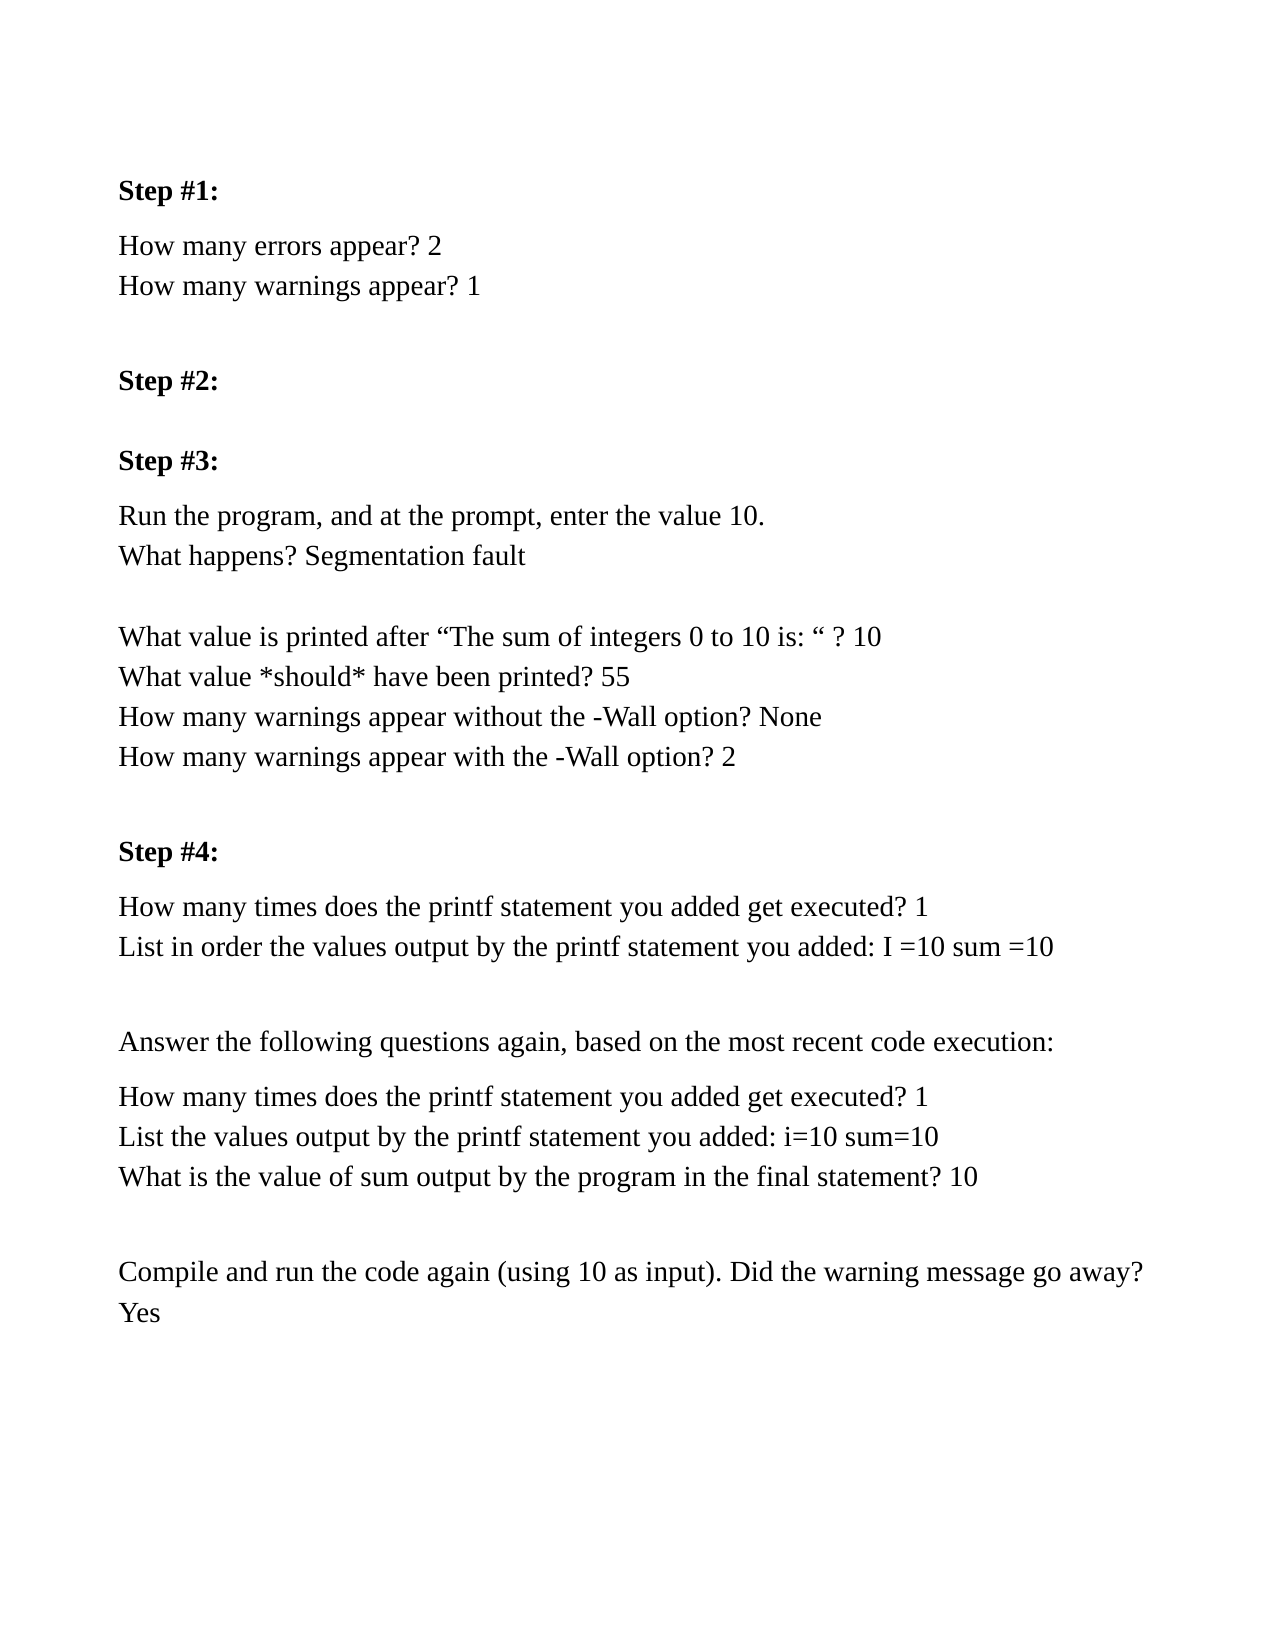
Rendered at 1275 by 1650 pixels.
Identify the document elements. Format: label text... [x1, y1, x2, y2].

text Step #1: [118, 173, 1157, 206]
text How many warnings appear without the -Wall option? None [118, 699, 1157, 733]
text How many warnings appear with the -Wall option? 2 [118, 739, 1157, 773]
text Run the program, and at the prompt, enter the value 10. What happens? Segmentation fault What value is printed after “The sum of integers 0 to 10 is: “ ? 10 What value *should* have been printed? 55 [118, 498, 1157, 692]
text How many times does the printf statement you added get executed? 1 List in order the values output by the printf statement you added: I =10 sum =10 [118, 889, 1157, 963]
text Step #2: Step #3: [118, 323, 1157, 477]
text How many errors appear? 2 How many warnings appear? 1 [118, 228, 1157, 301]
text How many times does the printf statement you added get executed? 1 List the values output by the printf statement you added: i=10 sum=10 What is the value of sum output by the program in the final statement? 10 [118, 1079, 1157, 1193]
text Answer the following questions again, based on the most recent code execution: [118, 984, 1157, 1058]
text Compile and run the code again (using 10 as input). Did the warning message go away? Yes [118, 1214, 1157, 1328]
text Step #4: [118, 794, 1157, 868]
